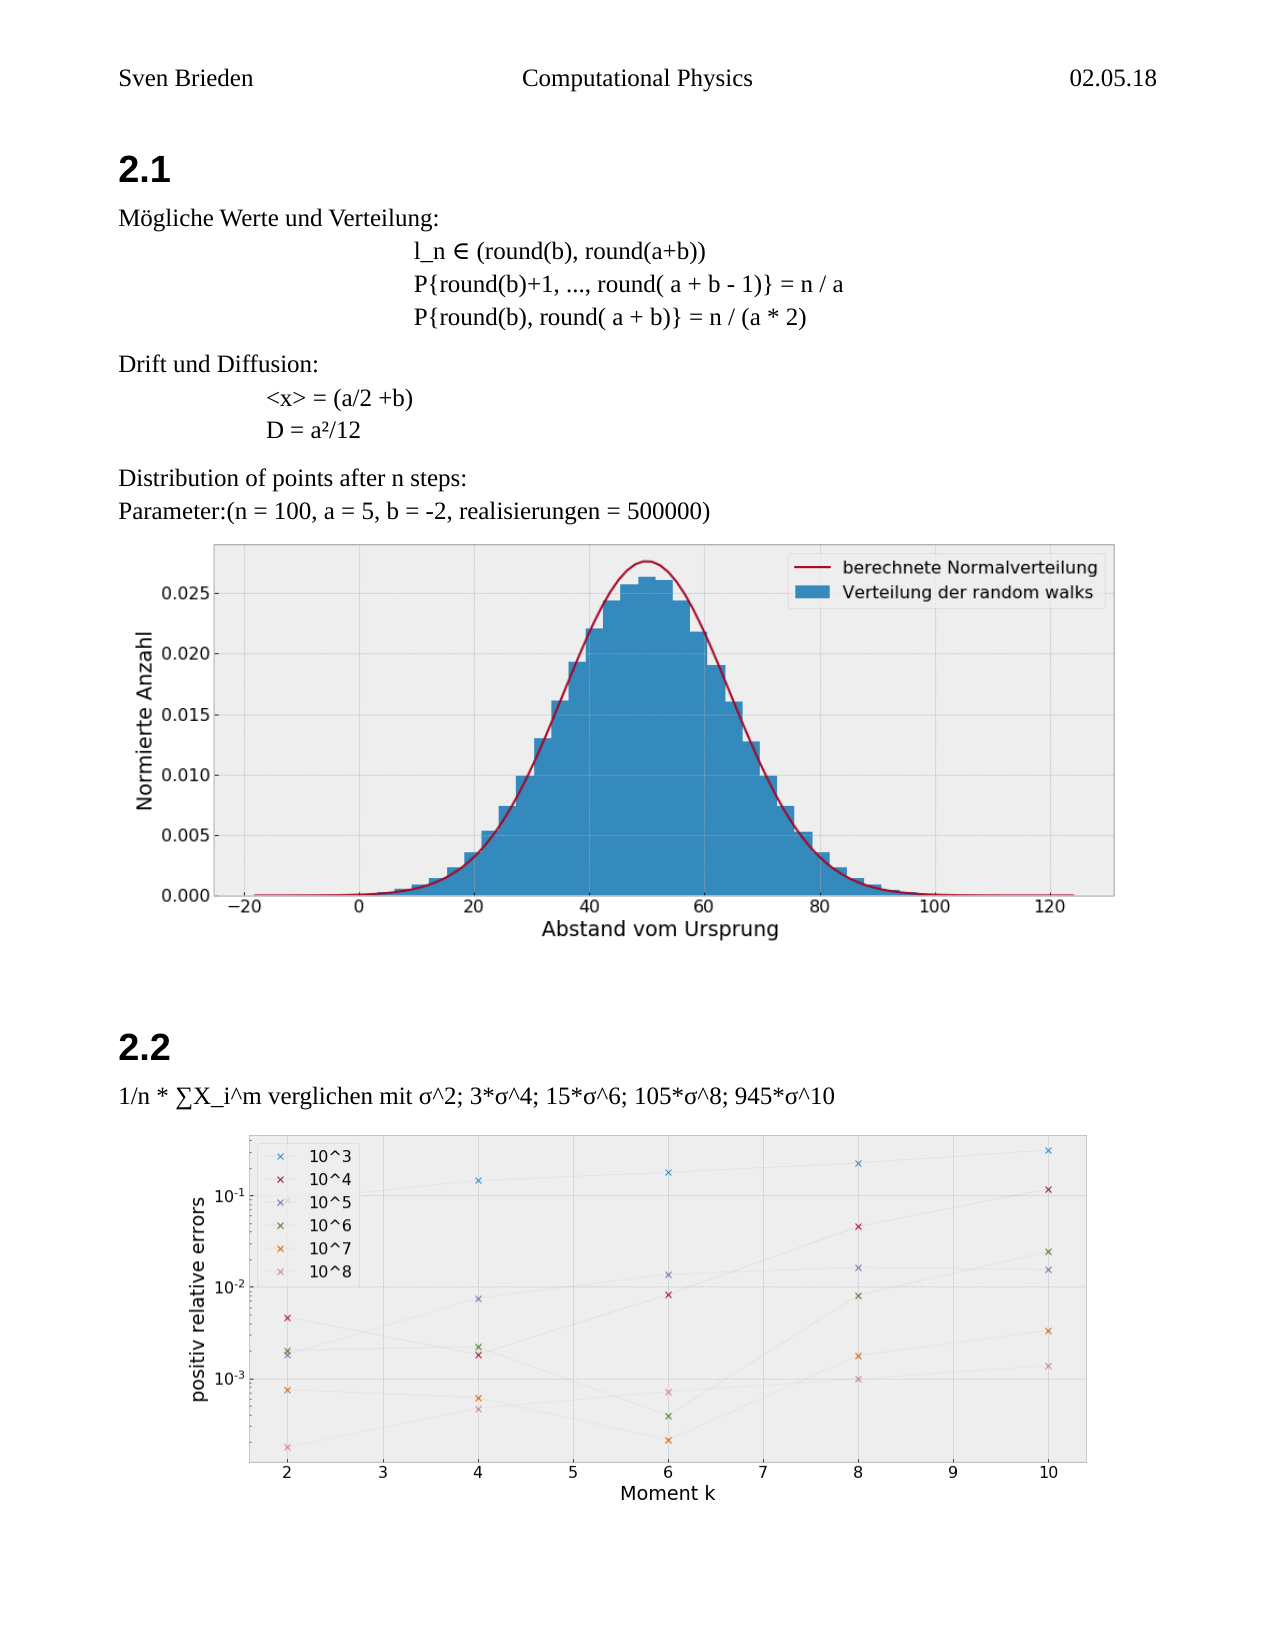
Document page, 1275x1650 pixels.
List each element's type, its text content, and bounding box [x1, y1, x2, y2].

picture [129, 537, 1121, 948]
text Mögliche Werte und Verteilung: l_n ∈ (round(b), round(a+b)) P{round(b)+1, ..., round( a + b - 1)} = n / a P{round(b), round( a + b)} = n / (a * 2) [118, 203, 1157, 331]
text Drift und Diffusion: <x> = (a/2 +b) D = a²/12 [118, 349, 856, 444]
picture [183, 1128, 1093, 1511]
subtitle 2.1 [118, 147, 1157, 190]
text Distribution of points after n steps: Parameter:(n = 100, a = 5, b = -2, realisierungen = 500000) [118, 463, 856, 525]
text 1/n * ∑X_i^m verglichen mit σ^2; 3*σ^4; 15*σ^6; 105*σ^8; 945*σ^10 [118, 1081, 1157, 1110]
subtitle 2.2 [118, 1025, 1157, 1068]
